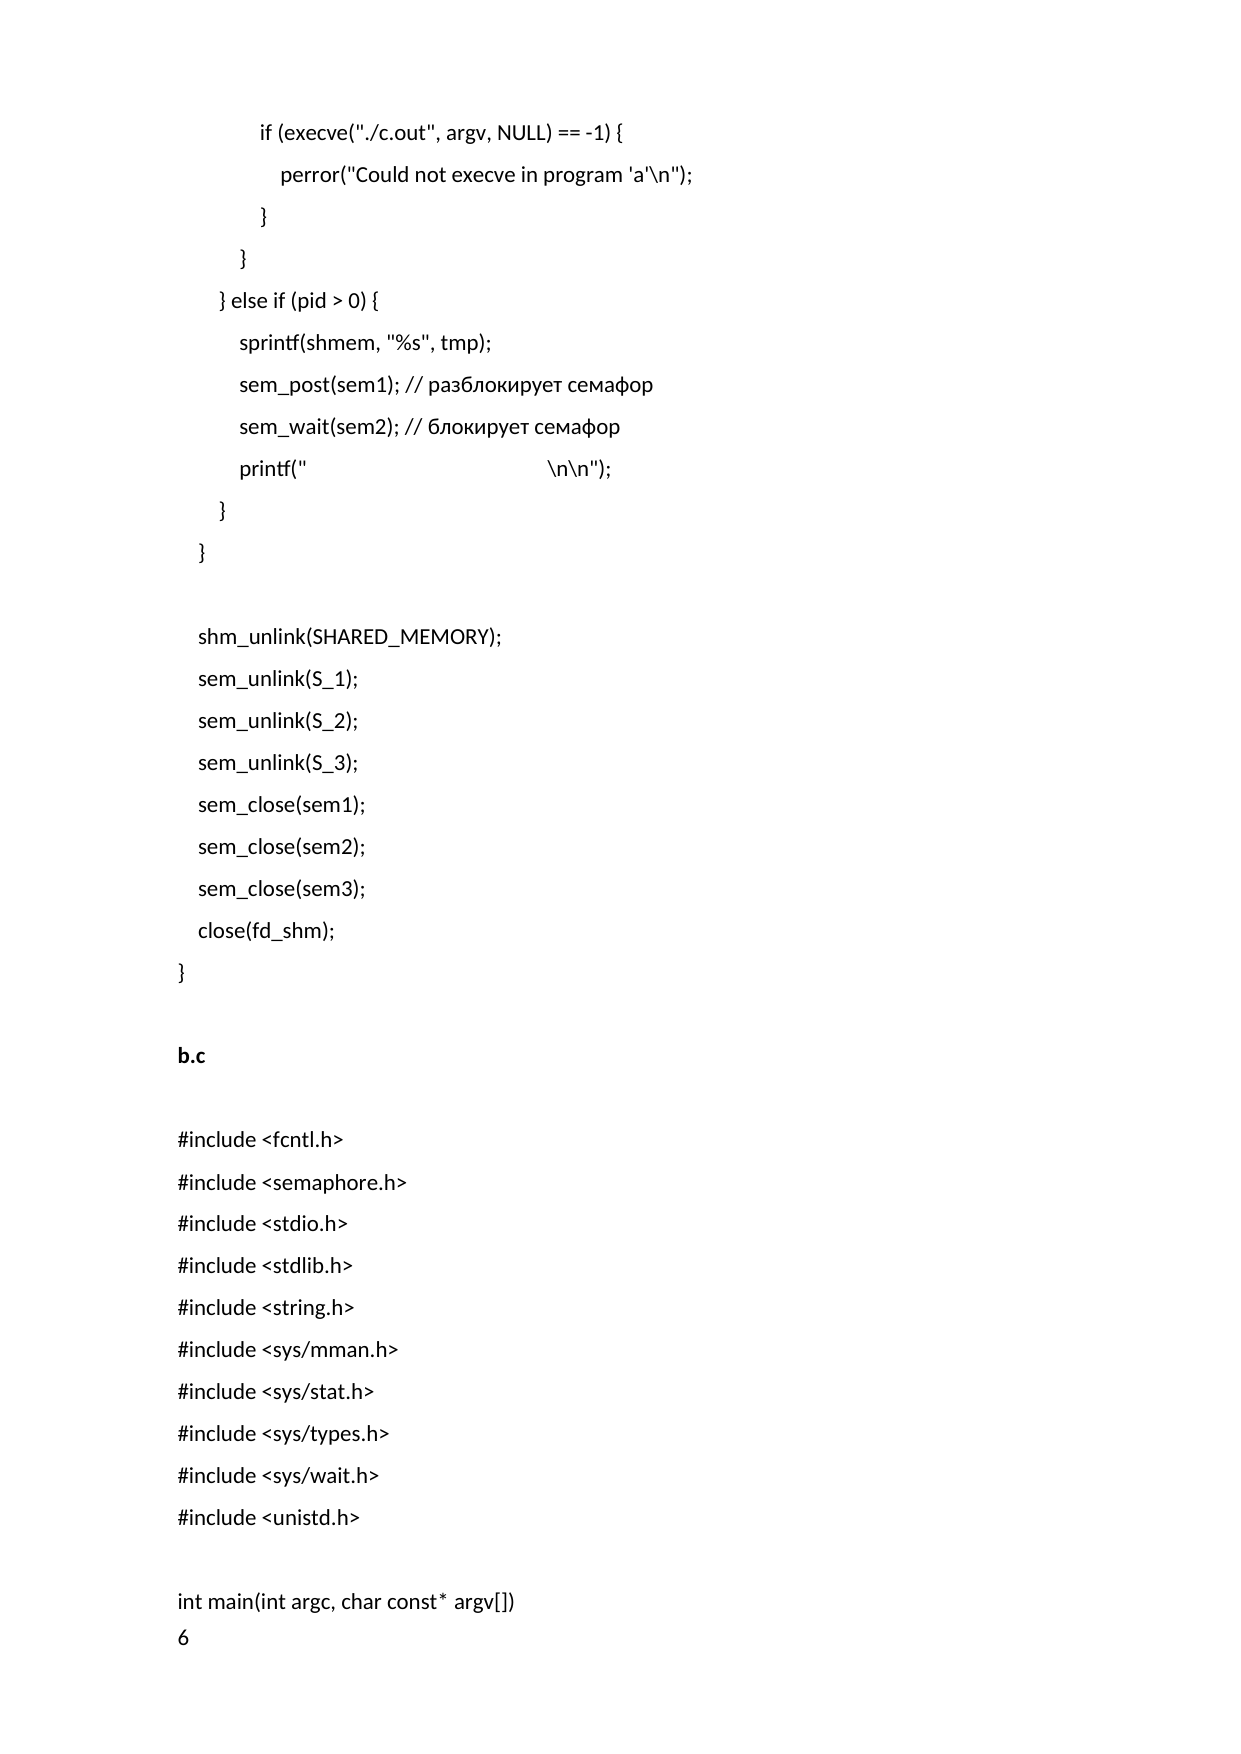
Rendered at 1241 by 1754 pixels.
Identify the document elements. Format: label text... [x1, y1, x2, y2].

text sem_unlink(S_2); [177, 706, 1152, 734]
text #include <unistd.h> [177, 1503, 1152, 1531]
text #include <semaphore.h> [177, 1168, 1152, 1196]
text } [177, 958, 1152, 986]
text sem_close(sem1); [177, 790, 1152, 818]
text #include <stdio.h> [177, 1209, 1152, 1238]
text b.c [177, 1042, 1152, 1070]
text sem_close(sem2); [177, 832, 1152, 860]
text #include <fcntl.h> [177, 1126, 1152, 1154]
text printf(" \n\n"); [177, 454, 1152, 482]
text } else if (pid > 0) { [177, 286, 1152, 314]
text close(fd_shm); [177, 916, 1152, 944]
text #include <sys/mman.h> [177, 1336, 1152, 1363]
text } [177, 538, 1152, 566]
text sprintf(shmem, "%s", tmp); [177, 328, 1152, 356]
text int main(int argc, char const* argv[]) [177, 1587, 1152, 1615]
text } [177, 244, 1152, 272]
text #include <sys/stat.h> [177, 1377, 1152, 1406]
text } [177, 496, 1152, 524]
text sem_unlink(S_3); [177, 748, 1152, 776]
text sem_unlink(S_1); [177, 664, 1152, 692]
text shm_unlink(SHARED_MEMORY); [177, 622, 1152, 650]
text if (execve("./c.out", argv, NULL) == -1) { [177, 118, 1152, 146]
text #include <string.h> [177, 1293, 1152, 1322]
text sem_post(sem1); // разблокирует семафор [177, 370, 1152, 398]
text sem_wait(sem2); // блокирует семафор [177, 412, 1152, 440]
text } [177, 202, 1152, 230]
text sem_close(sem3); [177, 874, 1152, 902]
text #include <sys/types.h> [177, 1419, 1152, 1447]
text #include <stdlib.h> [177, 1252, 1152, 1279]
text perror("Could not execve in program 'a'\n"); [177, 160, 1152, 188]
text #include <sys/wait.h> [177, 1461, 1152, 1489]
